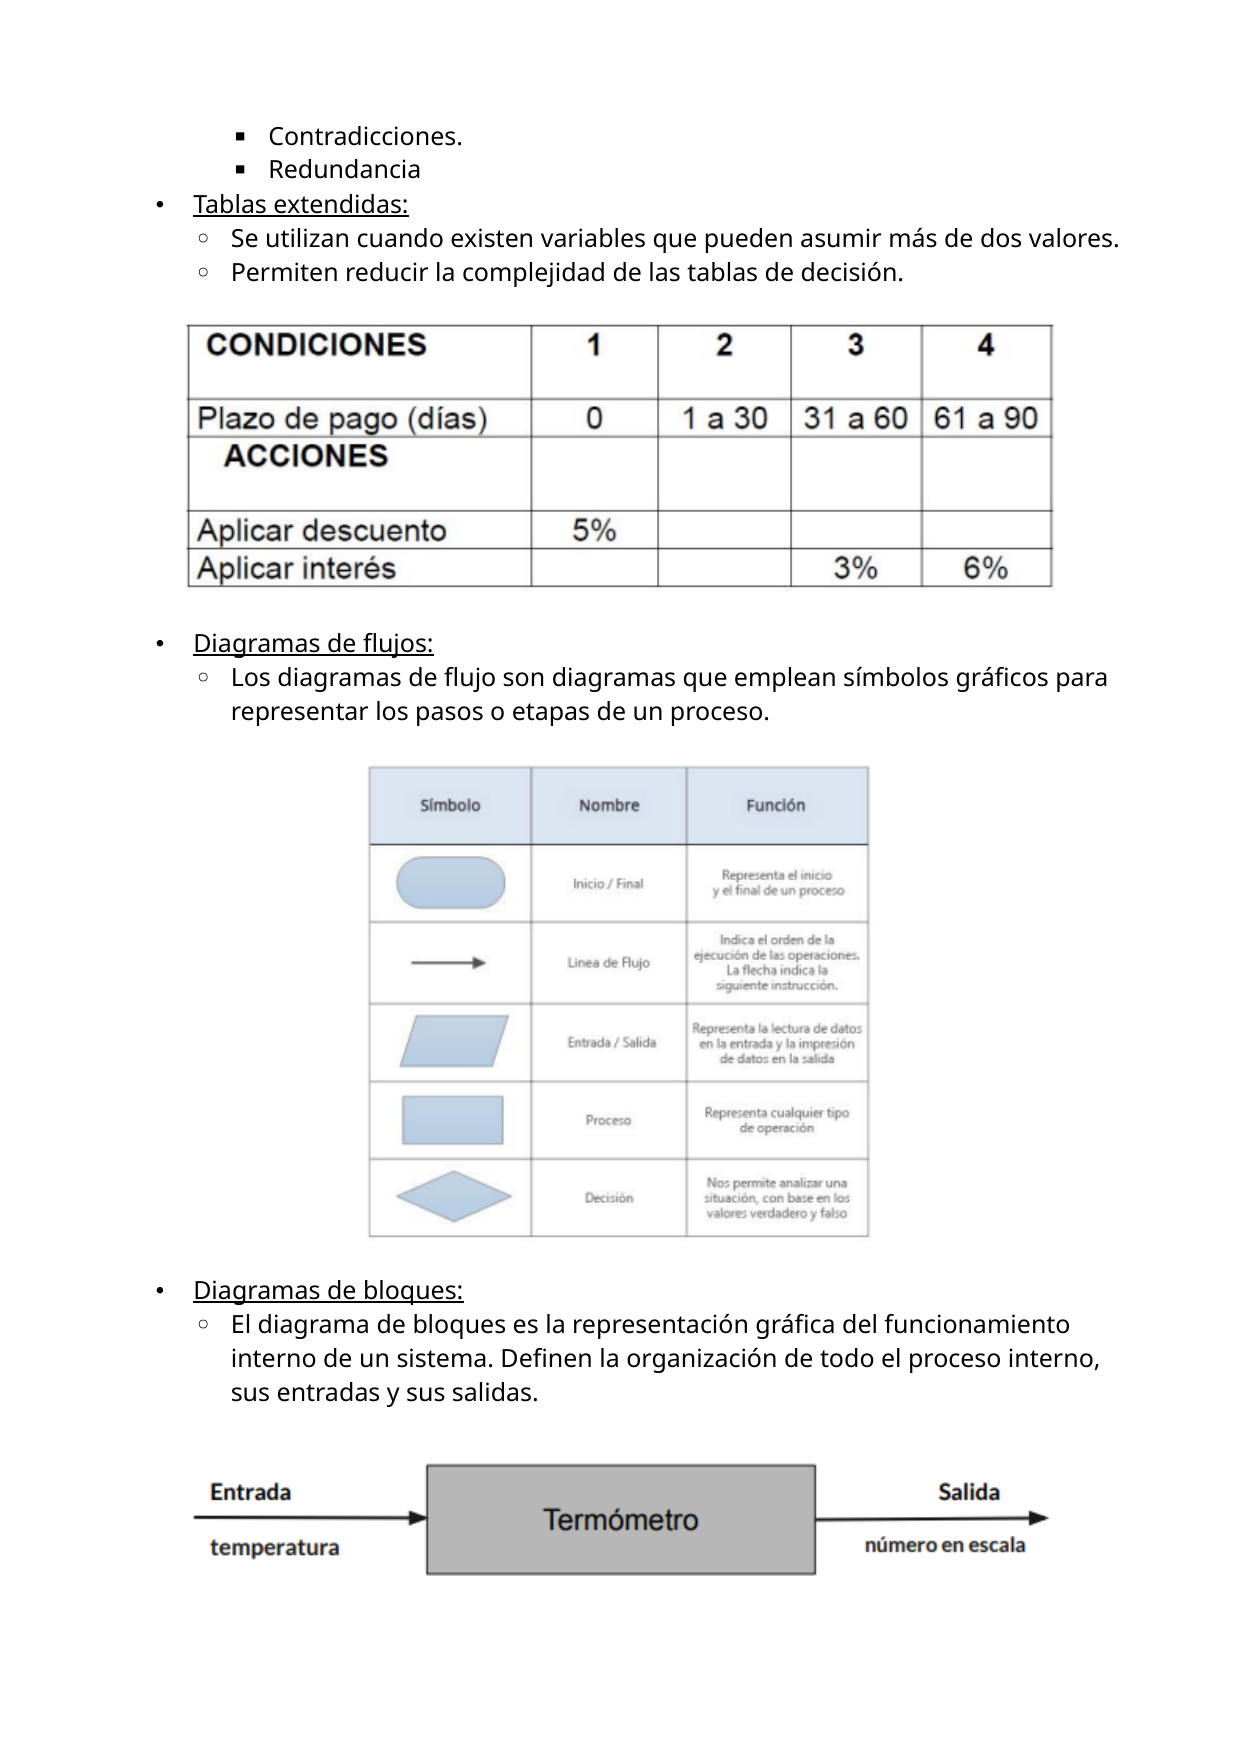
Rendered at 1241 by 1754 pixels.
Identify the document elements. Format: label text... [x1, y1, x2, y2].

list Diagramas de flujos: [156, 625, 1122, 659]
picture [181, 1442, 1059, 1598]
list Diagramas de bloques: [156, 1272, 1122, 1307]
list Contradicciones. [231, 118, 1122, 152]
list Permiten reducir la complejidad de las tablas de decisión. [193, 254, 1122, 288]
picture [366, 761, 874, 1242]
list Los diagramas de flujo son diagramas que emplean símbolos gráficos para representar los pasos o etapas de un proceso. [193, 659, 1122, 727]
list Tablas extendidas: [156, 186, 1122, 220]
picture [185, 322, 1055, 592]
list El diagrama de bloques es la representación gráfica del funcionamiento interno de un sistema. Definen la organización de todo el proceso interno, sus entradas y sus salidas. [193, 1307, 1122, 1409]
list Se utilizan cuando existen variables que pueden asumir más de dos valores. [193, 220, 1122, 254]
list Redundancia [231, 152, 1122, 186]
